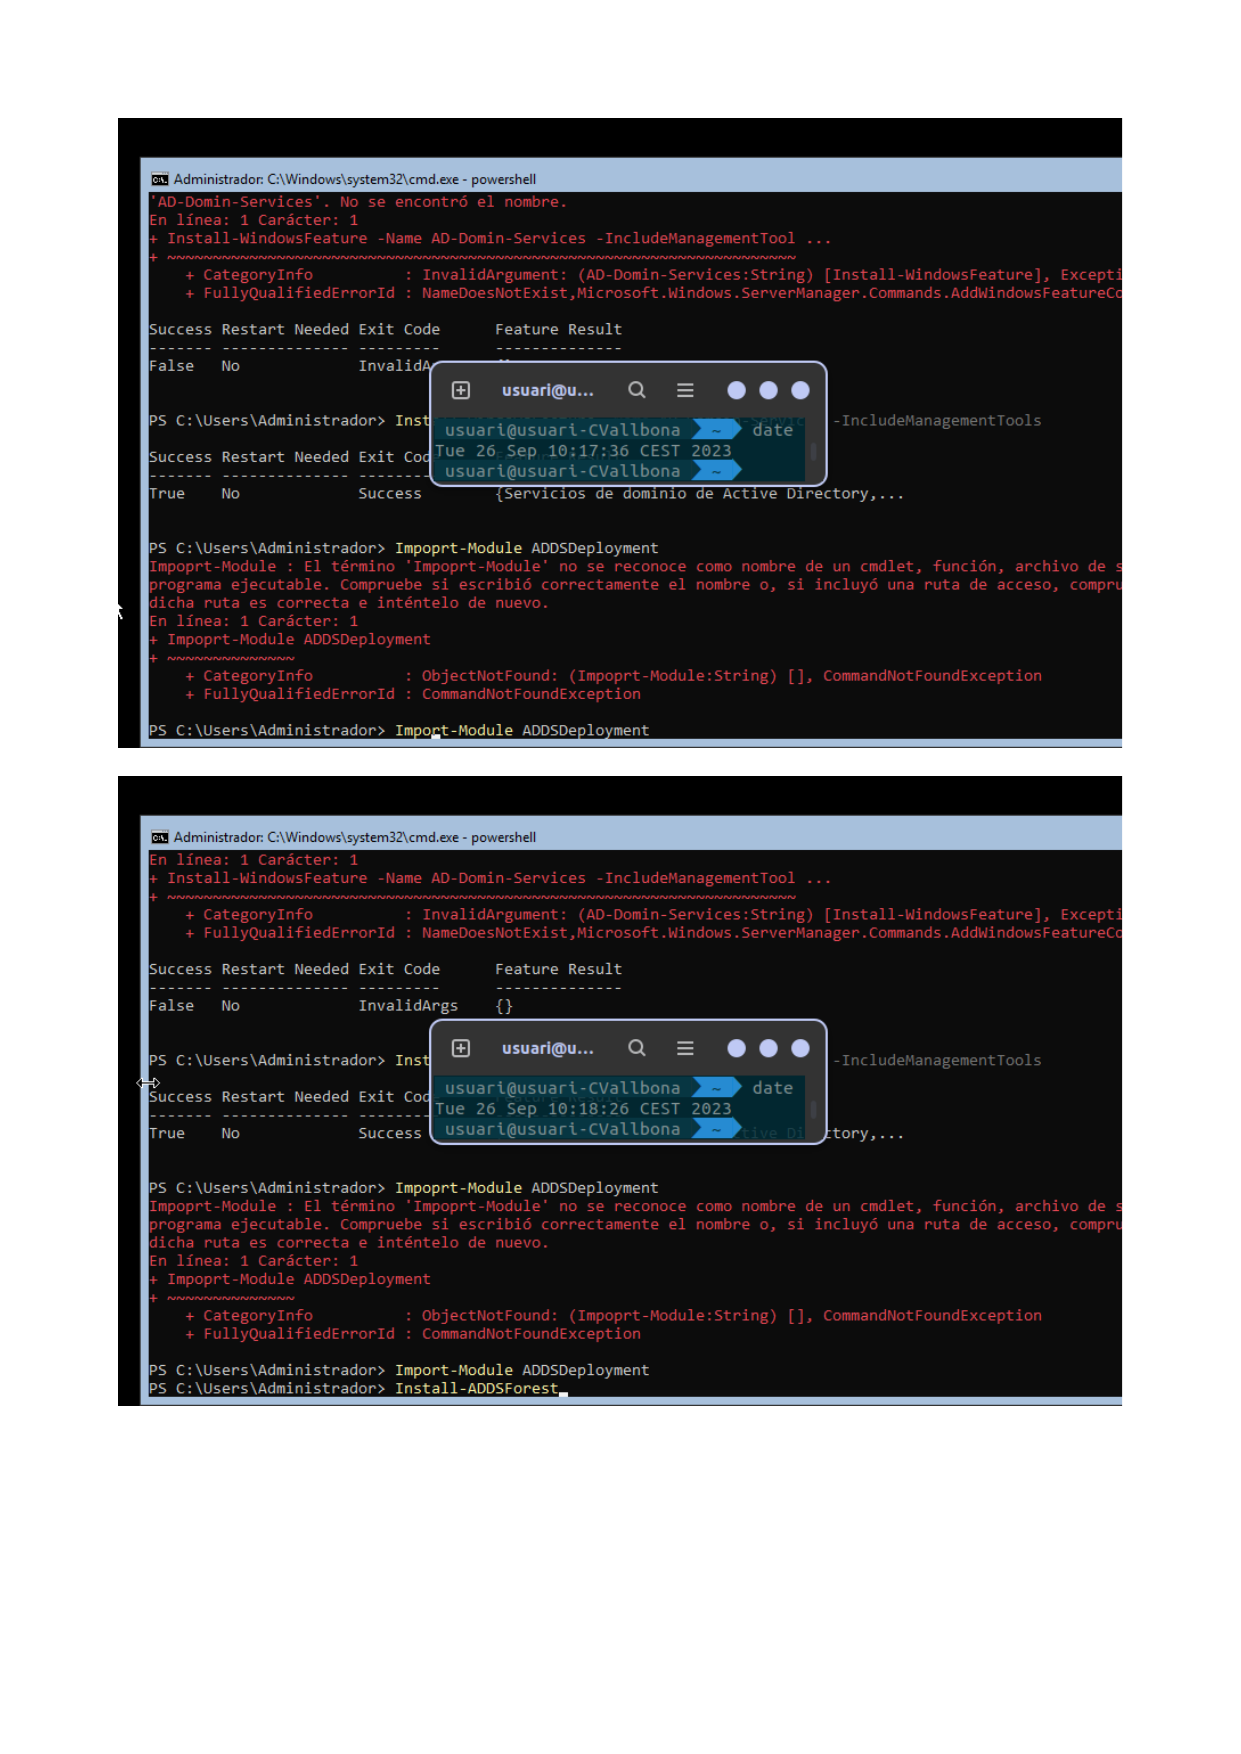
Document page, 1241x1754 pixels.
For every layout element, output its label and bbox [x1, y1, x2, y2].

picture [118, 118, 1123, 748]
picture [118, 776, 1123, 1406]
